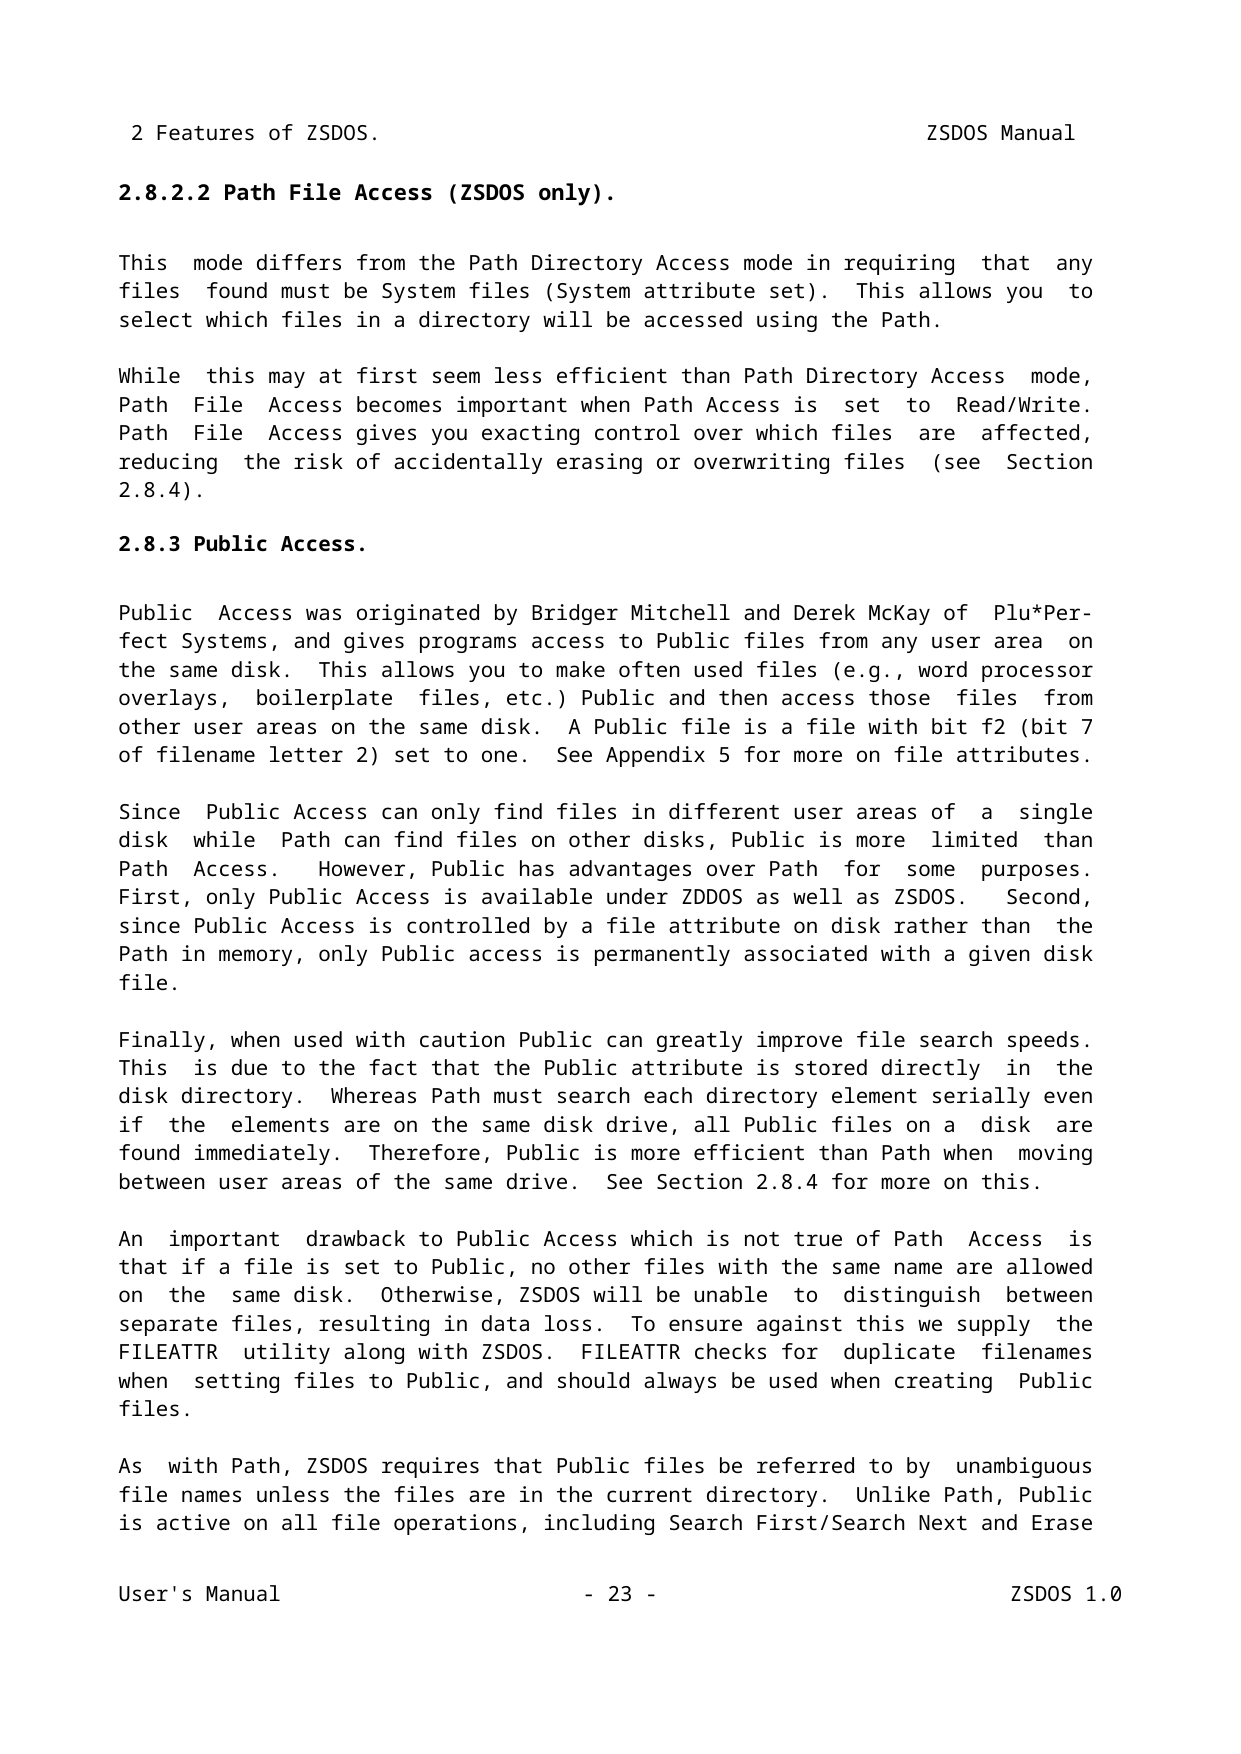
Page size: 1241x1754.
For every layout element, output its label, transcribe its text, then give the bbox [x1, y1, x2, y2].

text overlays, boilerplate files, etc.) Public and then access those files from [118, 683, 1122, 712]
text files found must be System files (System attribute set). This allows you to [118, 276, 1122, 305]
text that if a file is set to Public, no other files with the same name are allowed [118, 1252, 1122, 1281]
text if the elements are on the same disk drive, all Public files on a disk are [118, 1110, 1122, 1138]
text since Public Access is controlled by a file attribute on disk rather than the [118, 911, 1122, 939]
text on the same disk. Otherwise, ZSDOS will be unable to distinguish between [118, 1281, 1122, 1309]
text Finally, when used with caution Public can greatly improve file search speeds. [118, 1025, 1122, 1053]
text An important drawback to Public Access which is not true of Path Access is [118, 1224, 1122, 1252]
text Path Access. However, Public has advantages over Path for some purposes. [118, 854, 1122, 882]
text This is due to the fact that the Public attribute is stored directly in the [118, 1053, 1122, 1082]
subtitle 2.8.2.2 Path File Access (ZSDOS only). [118, 177, 1122, 207]
subtitle 2.8.3 Public Access. [118, 529, 1122, 557]
text As with Path, ZSDOS requires that Public files be referred to by unambiguous [118, 1451, 1122, 1480]
text found immediately. Therefore, Public is more efficient than Path when moving [118, 1138, 1122, 1167]
text Path in memory, only Public access is permanently associated with a given disk [118, 939, 1122, 968]
text of filename letter 2) set to one. See Appendix 5 for more on file attributes. [118, 740, 1122, 769]
text Since Public Access can only find files in different user areas of a single [118, 797, 1122, 826]
text separate files, resulting in data loss. To ensure against this we supply the [118, 1309, 1122, 1337]
text reducing the risk of accidentally erasing or overwriting files (see Section [118, 447, 1122, 475]
text disk while Path can find files on other disks, Public is more limited than [118, 826, 1122, 854]
text other user areas on the same disk. A Public file is a file with bit f2 (bit 7 [118, 712, 1122, 740]
text FILEATTR utility along with ZSDOS. FILEATTR checks for duplicate filenames [118, 1337, 1122, 1366]
text when setting files to Public, and should always be used when creating Public [118, 1366, 1122, 1394]
text files. [118, 1394, 1122, 1423]
text is active on all file operations, including Search First/Search Next and Erase [118, 1508, 1122, 1537]
text file names unless the files are in the current directory. Unlike Path, Public [118, 1480, 1122, 1508]
text 2.8.4). [118, 475, 1122, 504]
text disk directory. Whereas Path must search each directory element serially even [118, 1082, 1122, 1110]
text select which files in a directory will be accessed using the Path. [118, 305, 1122, 333]
text This mode differs from the Path Directory Access mode in requiring that any [118, 248, 1122, 276]
text While this may at first seem less efficient than Path Directory Access mode, [118, 362, 1122, 390]
text between user areas of the same drive. See Section 2.8.4 for more on this. [118, 1167, 1122, 1195]
text file. [118, 968, 1122, 996]
text Path File Access becomes important when Path Access is set to Read/Write. [118, 390, 1122, 418]
text fect Systems, and gives programs access to Public files from any user area on [118, 627, 1122, 655]
text First, only Public Access is available under ZDDOS as well as ZSDOS. Second, [118, 882, 1122, 911]
text the same disk. This allows you to make often used files (e.g., word processor [118, 655, 1122, 683]
text Public Access was originated by Bridger Mitchell and Derek McKay of Plu*Per- [118, 598, 1122, 627]
text Path File Access gives you exacting control over which files are affected, [118, 418, 1122, 447]
